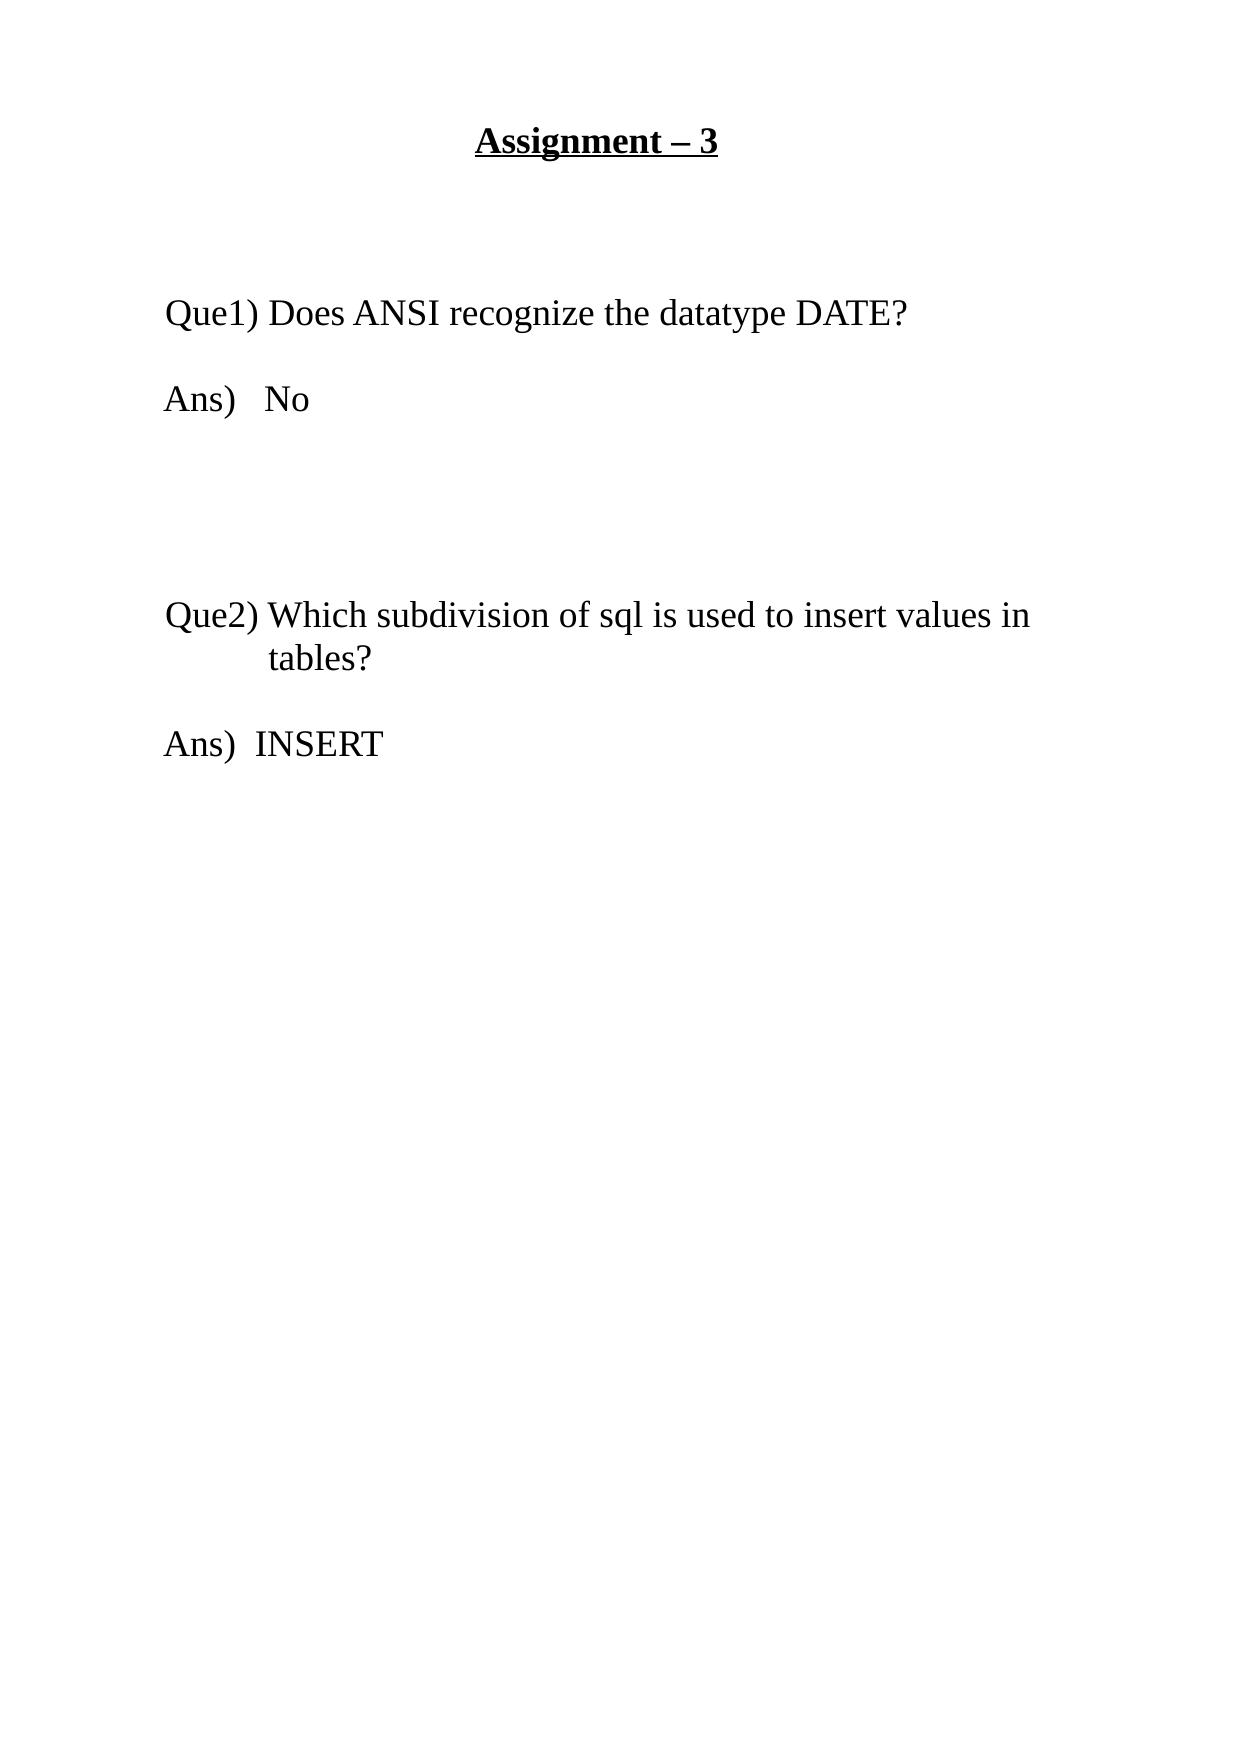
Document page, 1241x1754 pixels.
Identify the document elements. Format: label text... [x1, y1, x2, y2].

text Ans) INSERT [118, 722, 1122, 765]
text Ans) No [118, 377, 1122, 420]
text tables? [118, 636, 1122, 679]
text Que2) Which subdivision of sql is used to insert values in [118, 592, 1122, 636]
text Que1) Does ANSI recognize the datatype DATE? [118, 291, 1122, 334]
text Assignment – 3 [118, 118, 1122, 161]
